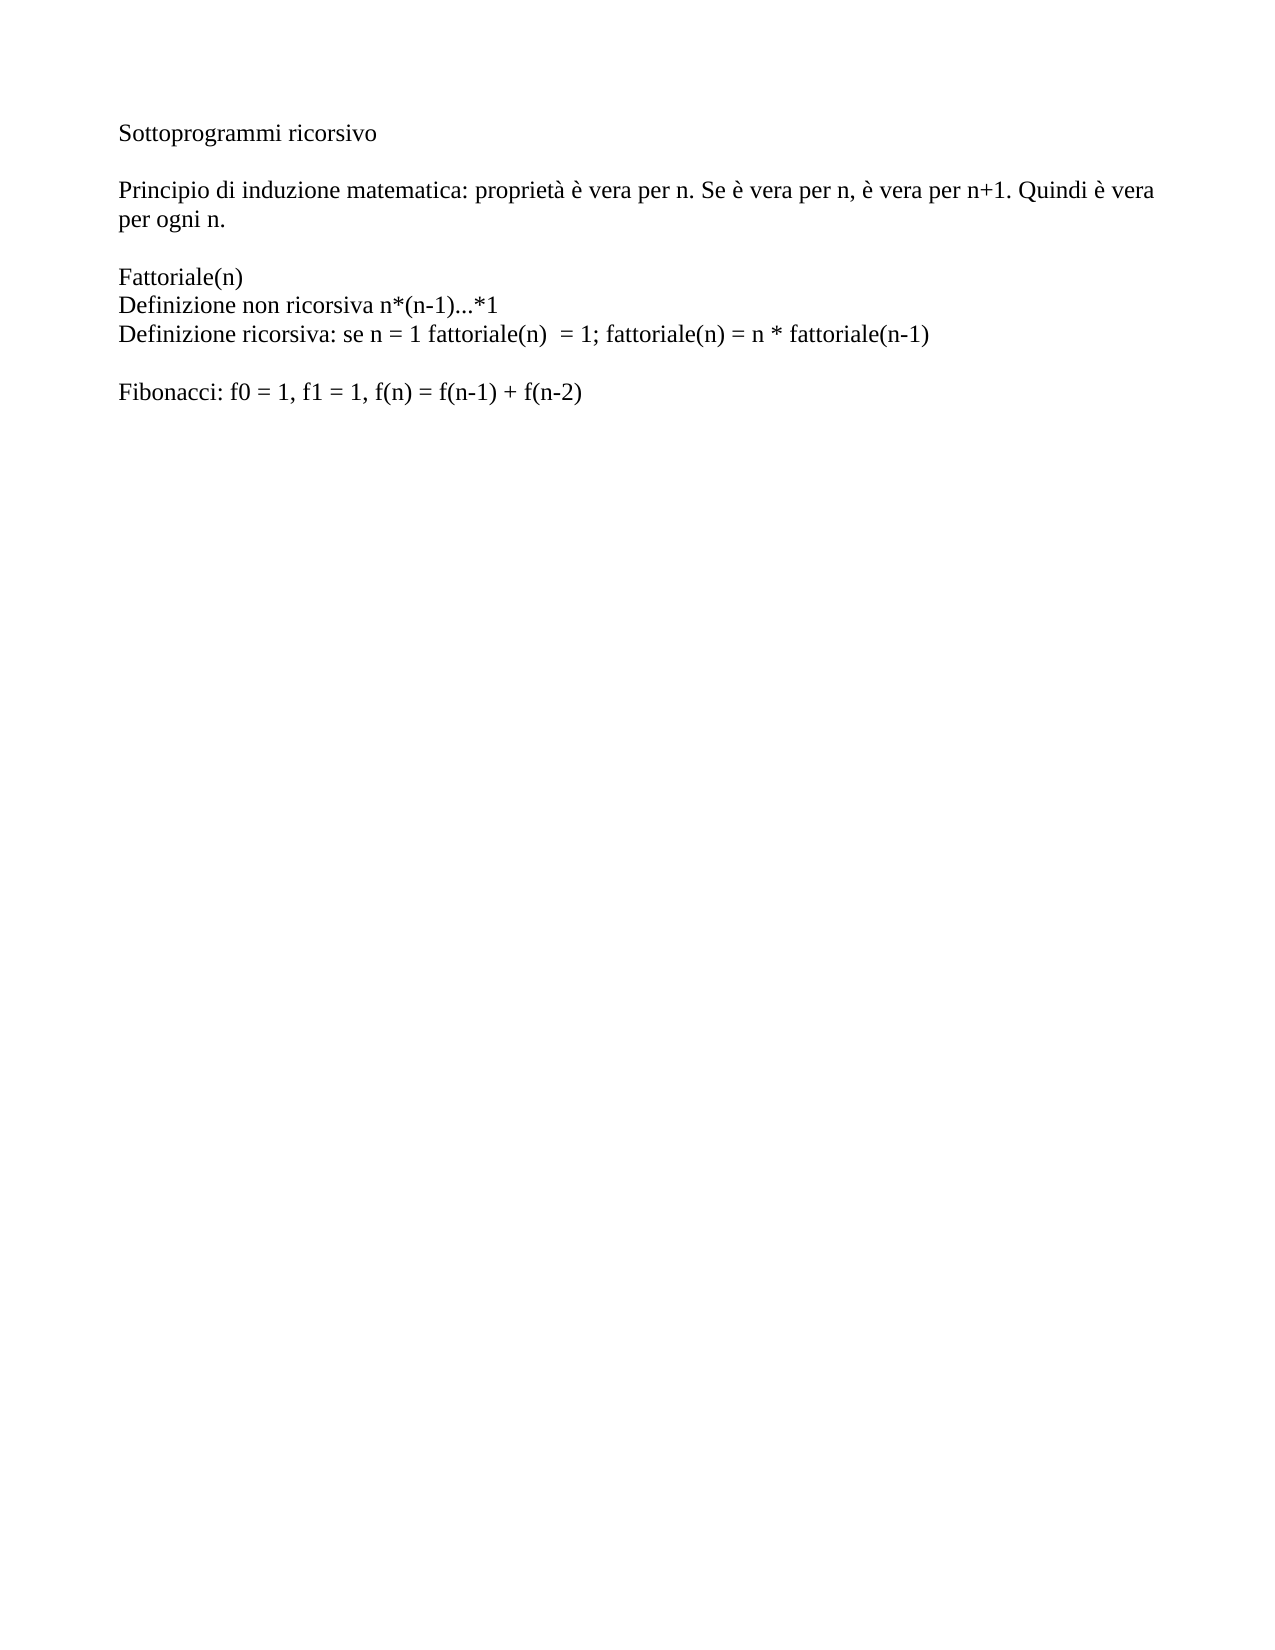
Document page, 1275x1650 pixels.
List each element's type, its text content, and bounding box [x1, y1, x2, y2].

text Definizione ricorsiva: se n = 1 fattoriale(n) = 1; fattoriale(n) = n * fattoriale(n-1) [118, 319, 1157, 348]
text Fattoriale(n) [118, 262, 1157, 291]
text Definizione non ricorsiva n*(n-1)...*1 [118, 291, 1157, 319]
text Principio di induzione matematica: proprietà è vera per n. Se è vera per n, è vera per n+1. Quindi è vera per ogni n. [118, 176, 1157, 233]
text Fibonacci: f0 = 1, f1 = 1, f(n) = f(n-1) + f(n-2) [118, 377, 1157, 406]
text Sottoprogrammi ricorsivo [118, 118, 1157, 147]
